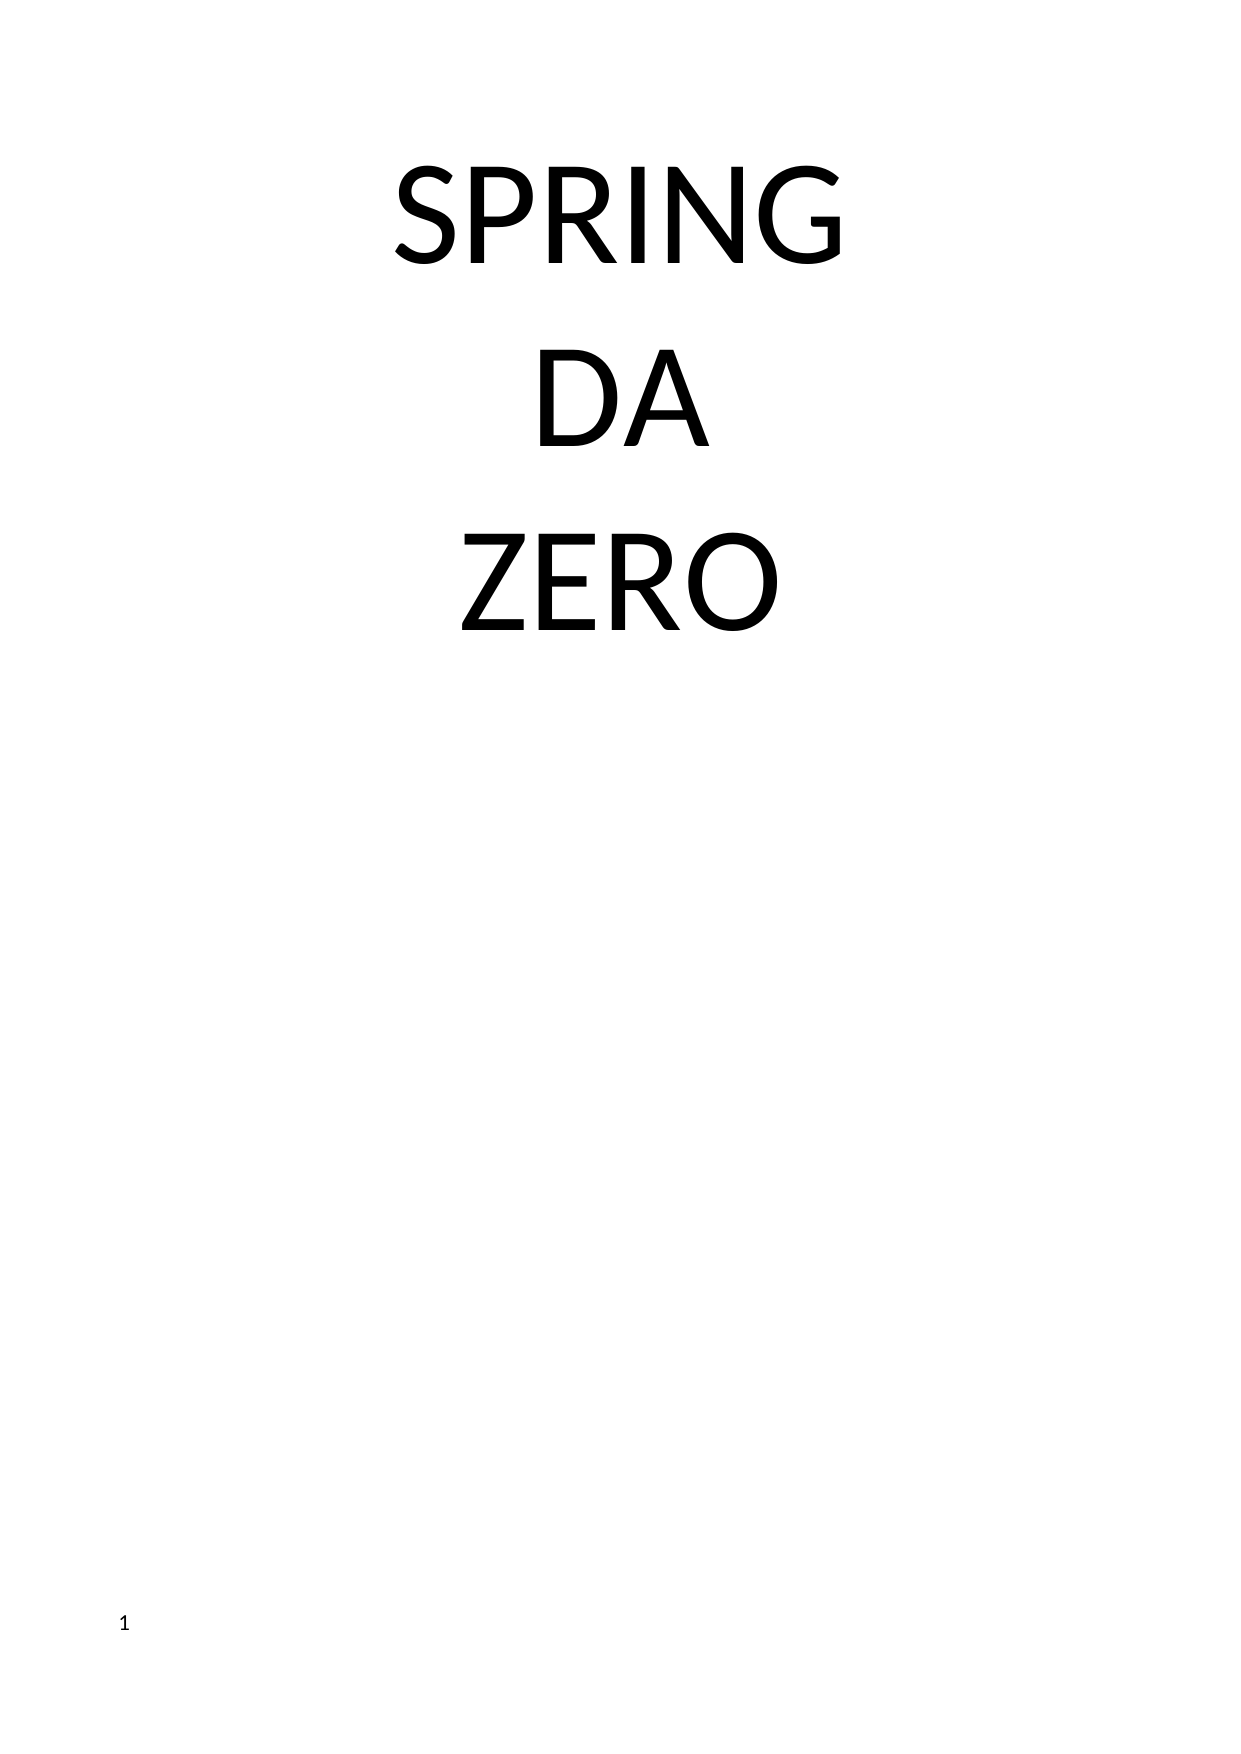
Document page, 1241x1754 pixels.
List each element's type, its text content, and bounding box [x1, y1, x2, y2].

text DA [118, 301, 1122, 484]
text SPRING [118, 118, 1122, 301]
text ZERO [118, 484, 1122, 667]
